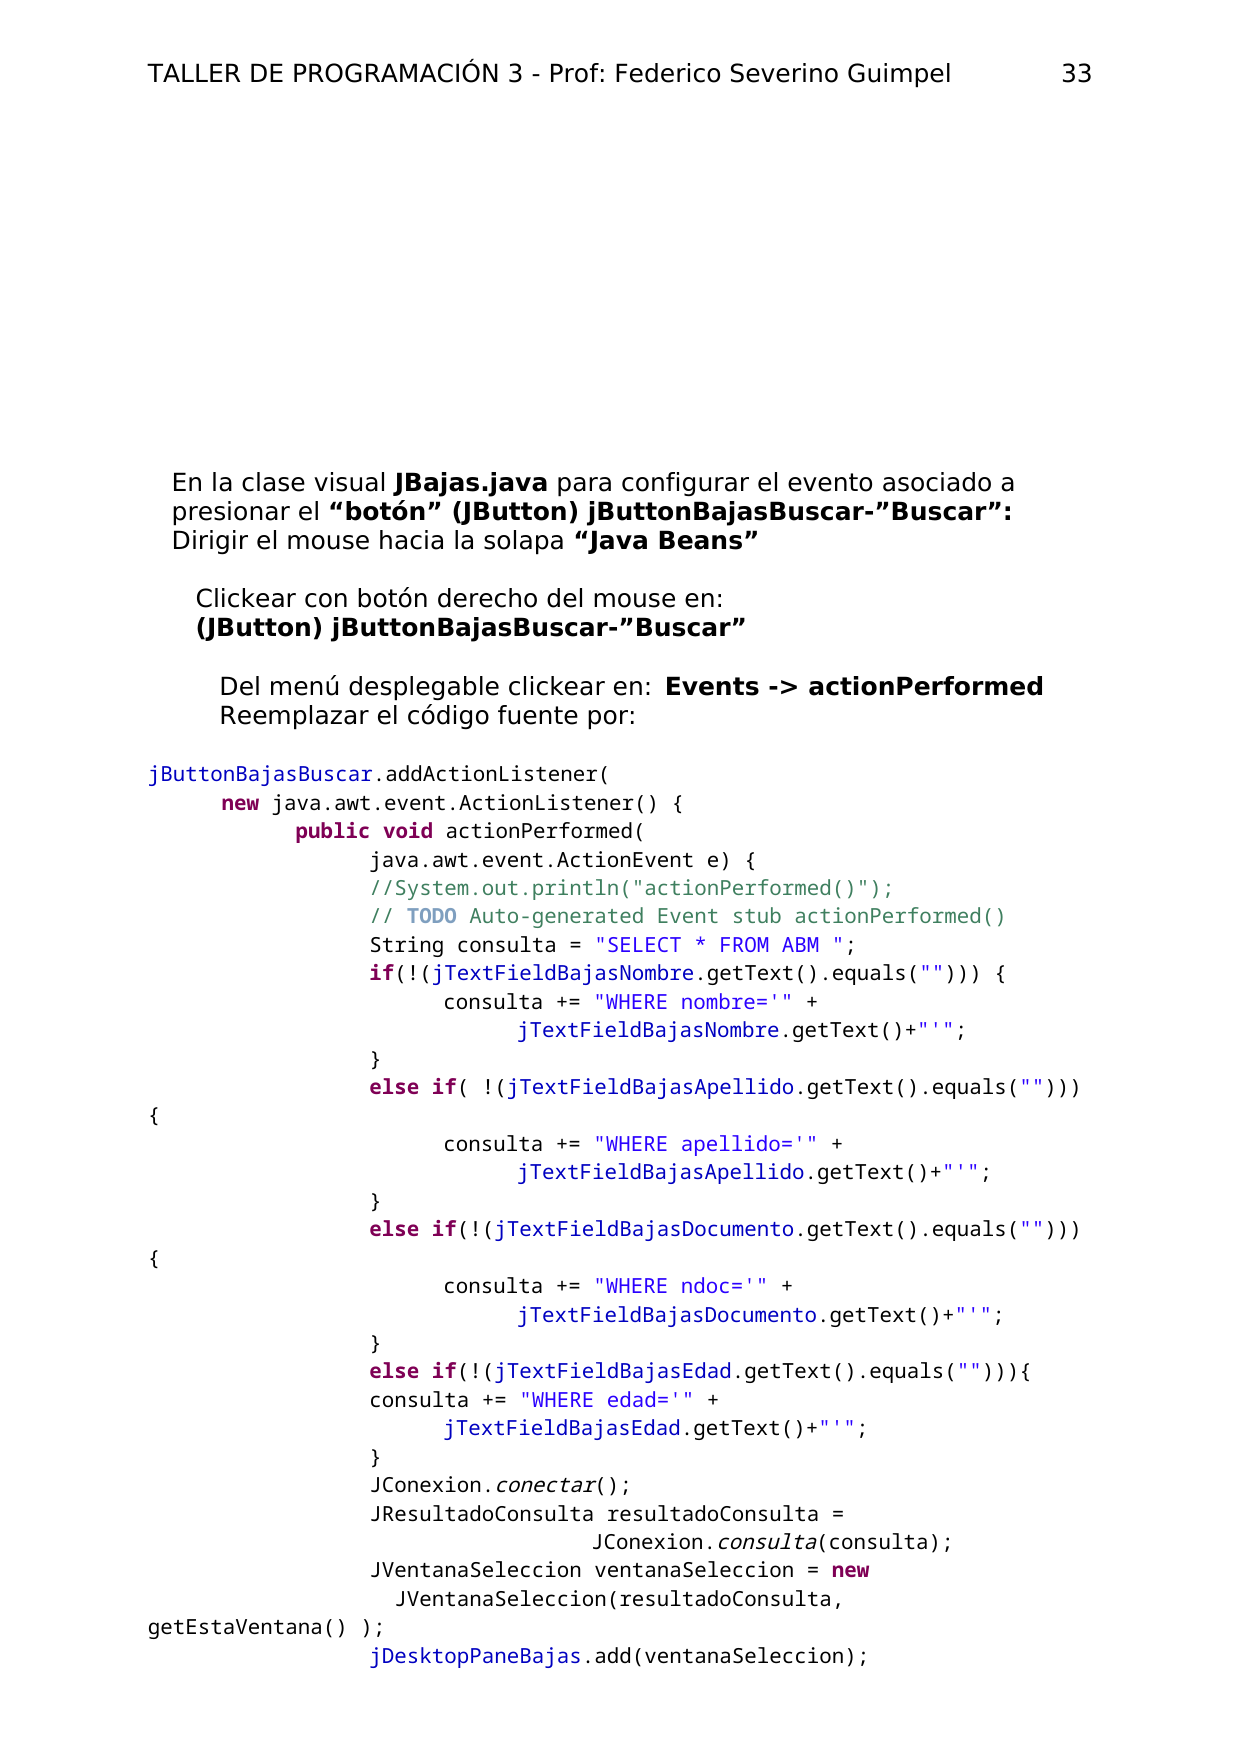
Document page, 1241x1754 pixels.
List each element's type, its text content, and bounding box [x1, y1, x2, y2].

text Reemplazar el código fuente por: [148, 701, 1093, 730]
text jTextFieldBajasEdad.getText()+"'"; [148, 1413, 1093, 1442]
text jTextFieldBajasApellido.getText()+"'"; [148, 1157, 1093, 1186]
text } [148, 1186, 1093, 1214]
text else if(!(jTextFieldBajasEdad.getText().equals(""))){ [148, 1357, 1093, 1385]
text } [148, 1044, 1093, 1072]
text JConexion.consulta(consulta); [148, 1527, 1093, 1556]
text String consulta = "SELECT * FROM ABM "; [148, 930, 1093, 958]
text Clickear con botón derecho del mouse en: [148, 584, 1093, 613]
text JResultadoConsulta resultadoConsulta = [148, 1499, 1093, 1527]
text consulta += "WHERE ndoc='" + [148, 1271, 1093, 1300]
text JVentanaSeleccion ventanaSeleccion = new [148, 1556, 1093, 1584]
text java.awt.event.ActionEvent e) { [148, 845, 1093, 873]
text } [148, 1442, 1093, 1470]
text else if( !(jTextFieldBajasApellido.getText().equals(""))){ [148, 1072, 1093, 1129]
text public void actionPerformed( [148, 816, 1093, 845]
text } [148, 1328, 1093, 1357]
text consulta += "WHERE nombre='" + [148, 987, 1093, 1015]
text jButtonBajasBuscar.addActionListener( [148, 759, 1093, 788]
text consulta += "WHERE edad='" + [148, 1385, 1093, 1413]
text Dirigir el mouse hacia la solapa “Java Beans” [148, 526, 1093, 555]
text jTextFieldBajasNombre.getText()+"'"; [148, 1015, 1093, 1044]
text // TODO Auto-generated Event stub actionPerformed() [148, 902, 1093, 930]
text Del menú desplegable clickear en: Events -> actionPerformed [148, 672, 1093, 701]
text //System.out.println("actionPerformed()"); [148, 873, 1093, 902]
text En la clase visual JBajas.java para configurar el evento asociado a [148, 468, 1093, 497]
text if(!(jTextFieldBajasNombre.getText().equals(""))) { [148, 958, 1093, 987]
text (JButton) jButtonBajasBuscar-”Buscar” [148, 613, 1093, 643]
text else if(!(jTextFieldBajasDocumento.getText().equals(""))){ [148, 1214, 1093, 1271]
text consulta += "WHERE apellido='" + [148, 1129, 1093, 1157]
text presionar el “botón” (JButton) jButtonBajasBuscar-”Buscar”: [148, 497, 1093, 526]
text jDesktopPaneBajas.add(ventanaSeleccion); [148, 1641, 1093, 1669]
text JConexion.conectar(); [148, 1470, 1093, 1499]
text JVentanaSeleccion(resultadoConsulta, getEstaVentana() ); [148, 1584, 1093, 1641]
text jTextFieldBajasDocumento.getText()+"'"; [148, 1300, 1093, 1328]
text new java.awt.event.ActionListener() { [148, 788, 1093, 816]
